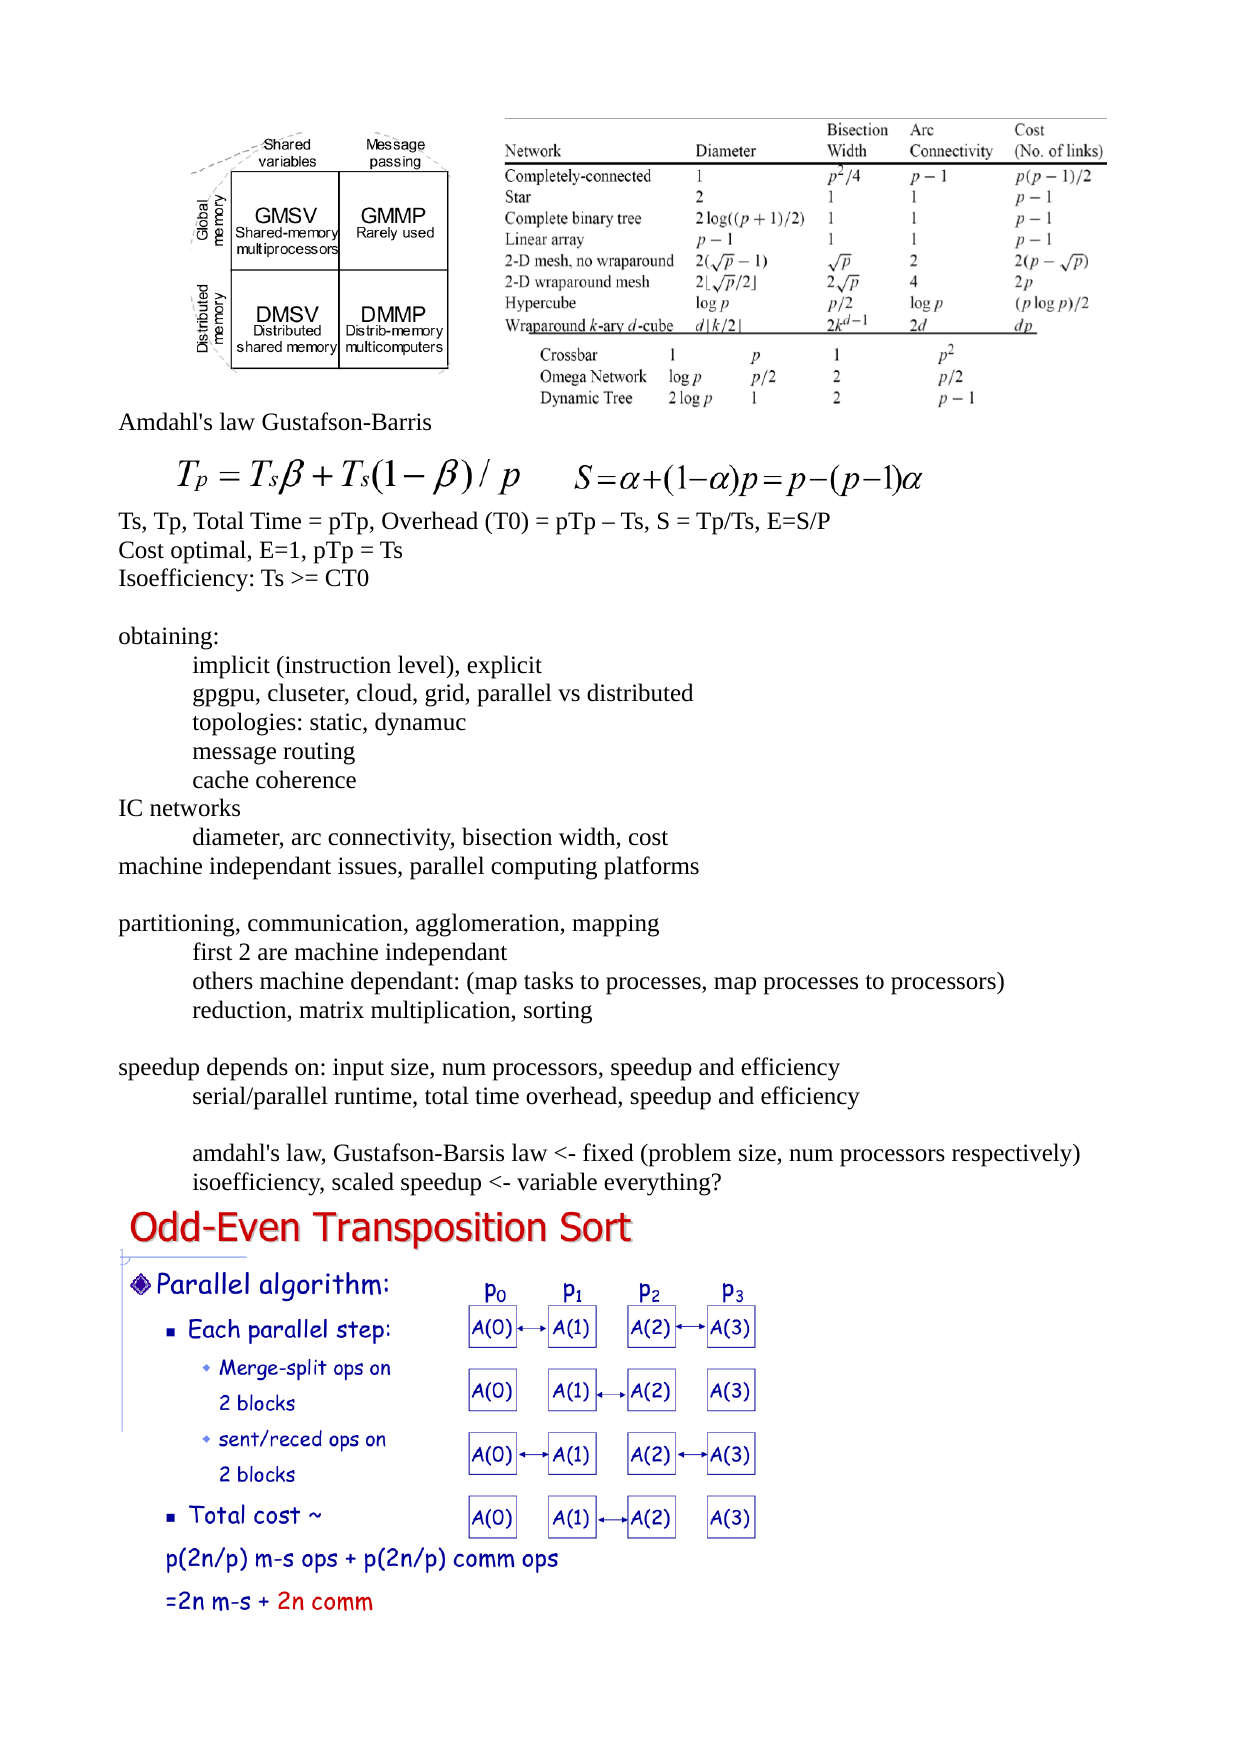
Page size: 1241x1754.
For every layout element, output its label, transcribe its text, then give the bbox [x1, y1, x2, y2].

picture [119, 1204, 762, 1620]
text Ts, Tp, Total Time = pTp, Overhead (T0) = pTp – Ts, S = Tp/Ts, E=S/P [118, 436, 1122, 535]
text Amdahl's law Gustafson-Barris [118, 118, 1122, 436]
text reduction, matrix multiplication, sorting [118, 995, 1122, 1023]
text Isoefficiency: Ts >= CT0 [118, 563, 1122, 592]
text cache coherence [118, 765, 1122, 793]
text machine independant issues, parallel computing platforms [118, 851, 1122, 880]
text message routing [118, 736, 1122, 765]
text speedup depends on: input size, num processors, speedup and efficiency [118, 1052, 1122, 1081]
picture [504, 118, 1116, 408]
text obtaining: [118, 621, 1122, 650]
text serial/parallel runtime, total time overhead, speedup and efficiency [118, 1081, 1122, 1110]
text partitioning, communication, agglomeration, mapping [118, 908, 1122, 937]
text Cost optimal, E=1, pTp = Ts [118, 535, 1122, 563]
text isoefficiency, scaled speedup <- variable everything? [118, 1167, 1122, 1196]
text diameter, arc connectivity, bisection width, cost [118, 822, 1122, 851]
picture [190, 132, 451, 375]
text implicit (instruction level), explicit [118, 650, 1122, 678]
picture [569, 461, 927, 504]
text gpgpu, cluseter, cloud, grid, parallel vs distributed [118, 678, 1122, 707]
text others machine dependant: (map tasks to processes, map processes to processors) [118, 966, 1122, 995]
text amdahl's law, Gustafson-Barsis law <- fixed (problem size, num processors respectively) [118, 1138, 1122, 1167]
picture [169, 451, 524, 506]
text IC networks [118, 793, 1122, 822]
text topologies: static, dynamuc [118, 707, 1122, 736]
text first 2 are machine independant [118, 937, 1122, 966]
